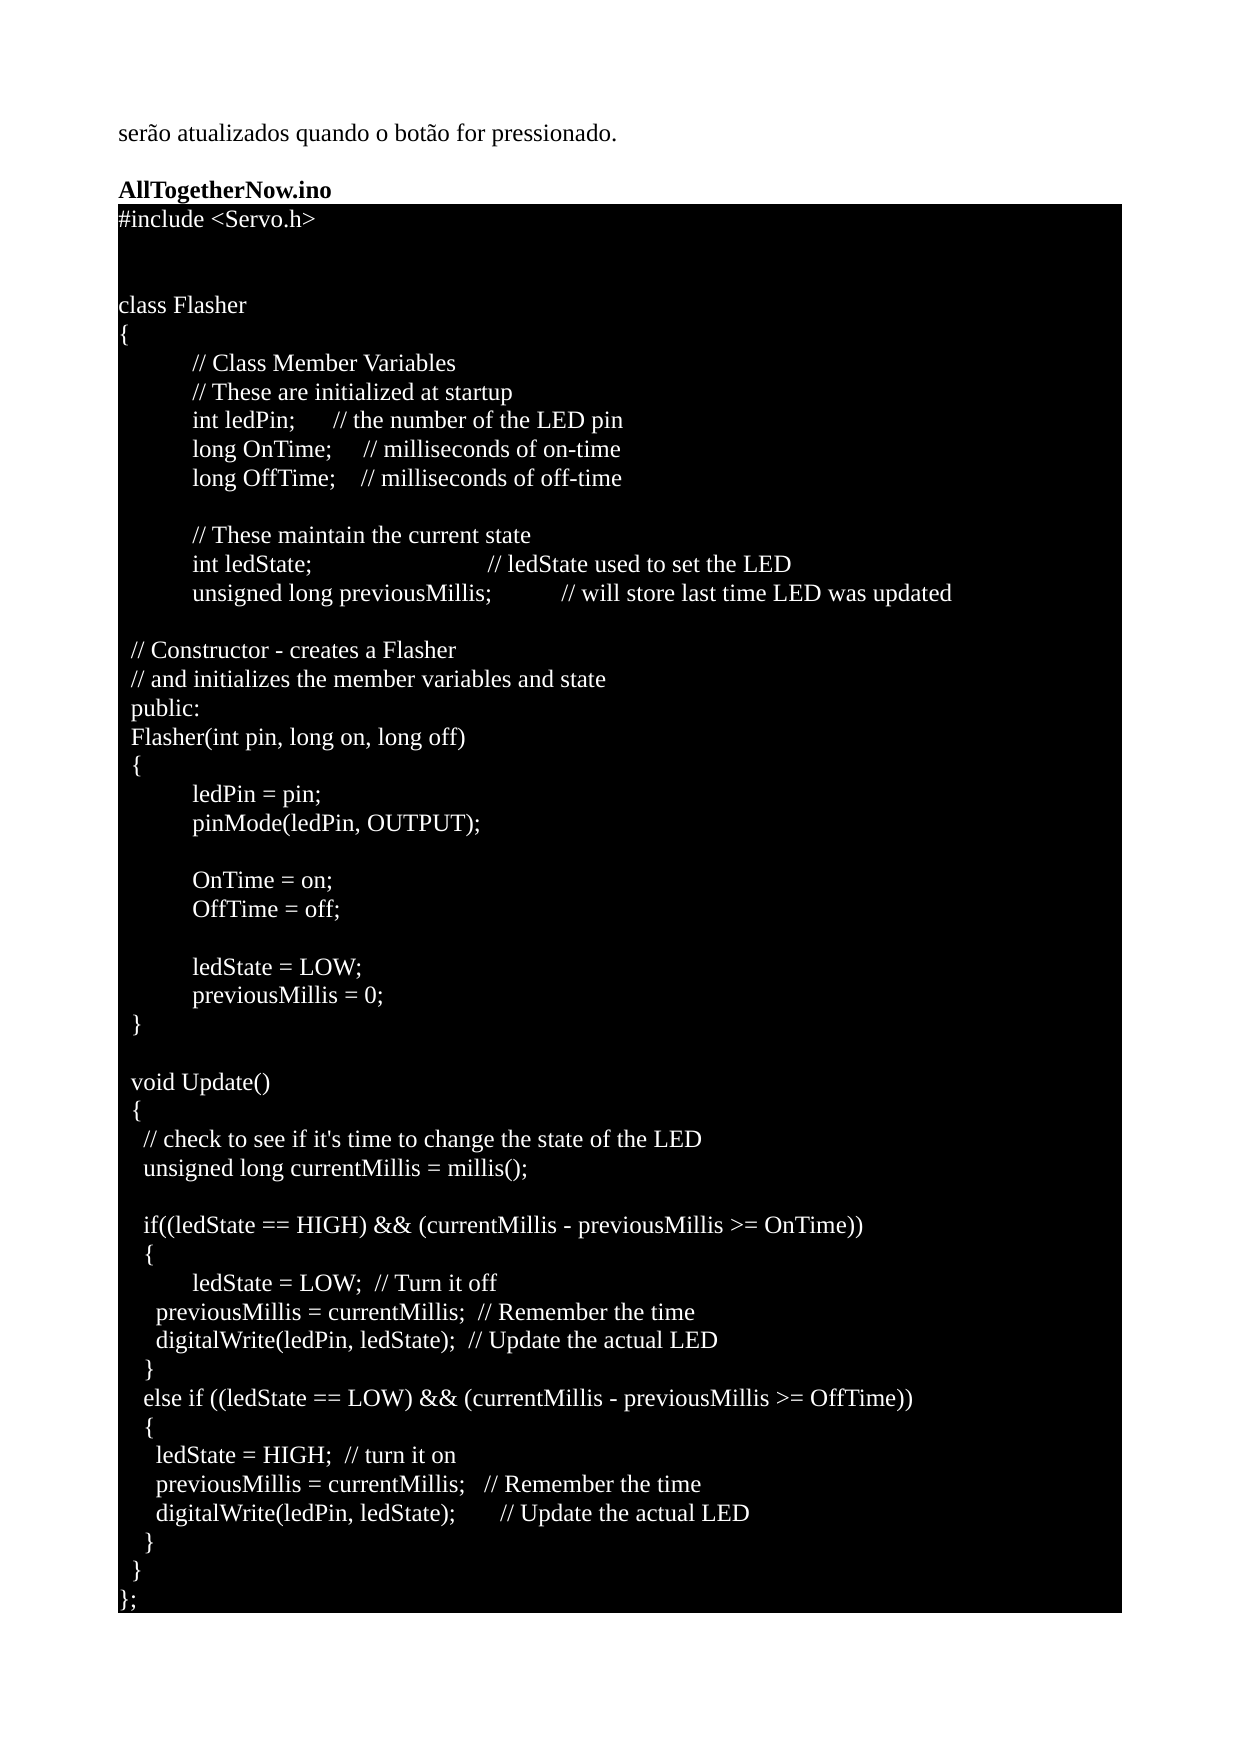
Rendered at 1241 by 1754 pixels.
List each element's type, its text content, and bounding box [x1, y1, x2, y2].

text int ledPin; // the number of the LED pin [118, 406, 1122, 434]
text void Update() [118, 1067, 1122, 1096]
text // and initializes the member variables and state [118, 664, 1122, 693]
text long OnTime; // milliseconds of on-time [118, 434, 1122, 463]
text // These maintain the current state [118, 521, 1122, 549]
text unsigned long currentMillis = millis(); [118, 1153, 1122, 1182]
text previousMillis = 0; [118, 981, 1122, 1009]
text } [118, 1354, 1122, 1383]
text Flasher(int pin, long on, long off) [118, 722, 1122, 751]
text public: [118, 693, 1122, 722]
text ledState = LOW; [118, 952, 1122, 981]
text OnTime = on; [118, 866, 1122, 894]
text } [118, 1009, 1122, 1038]
text ledPin = pin; [118, 779, 1122, 808]
text ledState = HIGH; // turn it on [118, 1441, 1122, 1469]
text { [118, 1239, 1122, 1268]
text #include <Servo.h> [118, 204, 1122, 233]
text OffTime = off; [118, 894, 1122, 923]
text unsigned long previousMillis; // will store last time LED was updated [118, 578, 1122, 607]
text else if ((ledState == LOW) && (currentMillis - previousMillis >= OffTime)) [118, 1383, 1122, 1412]
text { [118, 319, 1122, 348]
text digitalWrite(ledPin, ledState); // Update the actual LED [118, 1326, 1122, 1354]
text { [118, 751, 1122, 779]
text if((ledState == HIGH) && (currentMillis - previousMillis >= OnTime)) [118, 1211, 1122, 1239]
text AllTogetherNow.ino [118, 147, 1122, 204]
text }; [118, 1584, 1122, 1613]
text int ledState; // ledState used to set the LED [118, 549, 1122, 578]
text ledState = LOW; // Turn it off [118, 1268, 1122, 1297]
text class Flasher [118, 291, 1122, 319]
text // These are initialized at startup [118, 377, 1122, 406]
text { [118, 1412, 1122, 1441]
text serão atualizados quando o botão for pressionado. [118, 118, 1122, 147]
text previousMillis = currentMillis; // Remember the time [118, 1469, 1122, 1498]
text { [118, 1096, 1122, 1124]
text // Class Member Variables [118, 348, 1122, 377]
text } [118, 1527, 1122, 1556]
text // Constructor - creates a Flasher [118, 636, 1122, 664]
text // check to see if it's time to change the state of the LED [118, 1124, 1122, 1153]
text long OffTime; // milliseconds of off-time [118, 463, 1122, 492]
text digitalWrite(ledPin, ledState); // Update the actual LED [118, 1498, 1122, 1527]
text } [118, 1556, 1122, 1584]
text pinMode(ledPin, OUTPUT); [118, 808, 1122, 837]
text previousMillis = currentMillis; // Remember the time [118, 1297, 1122, 1326]
